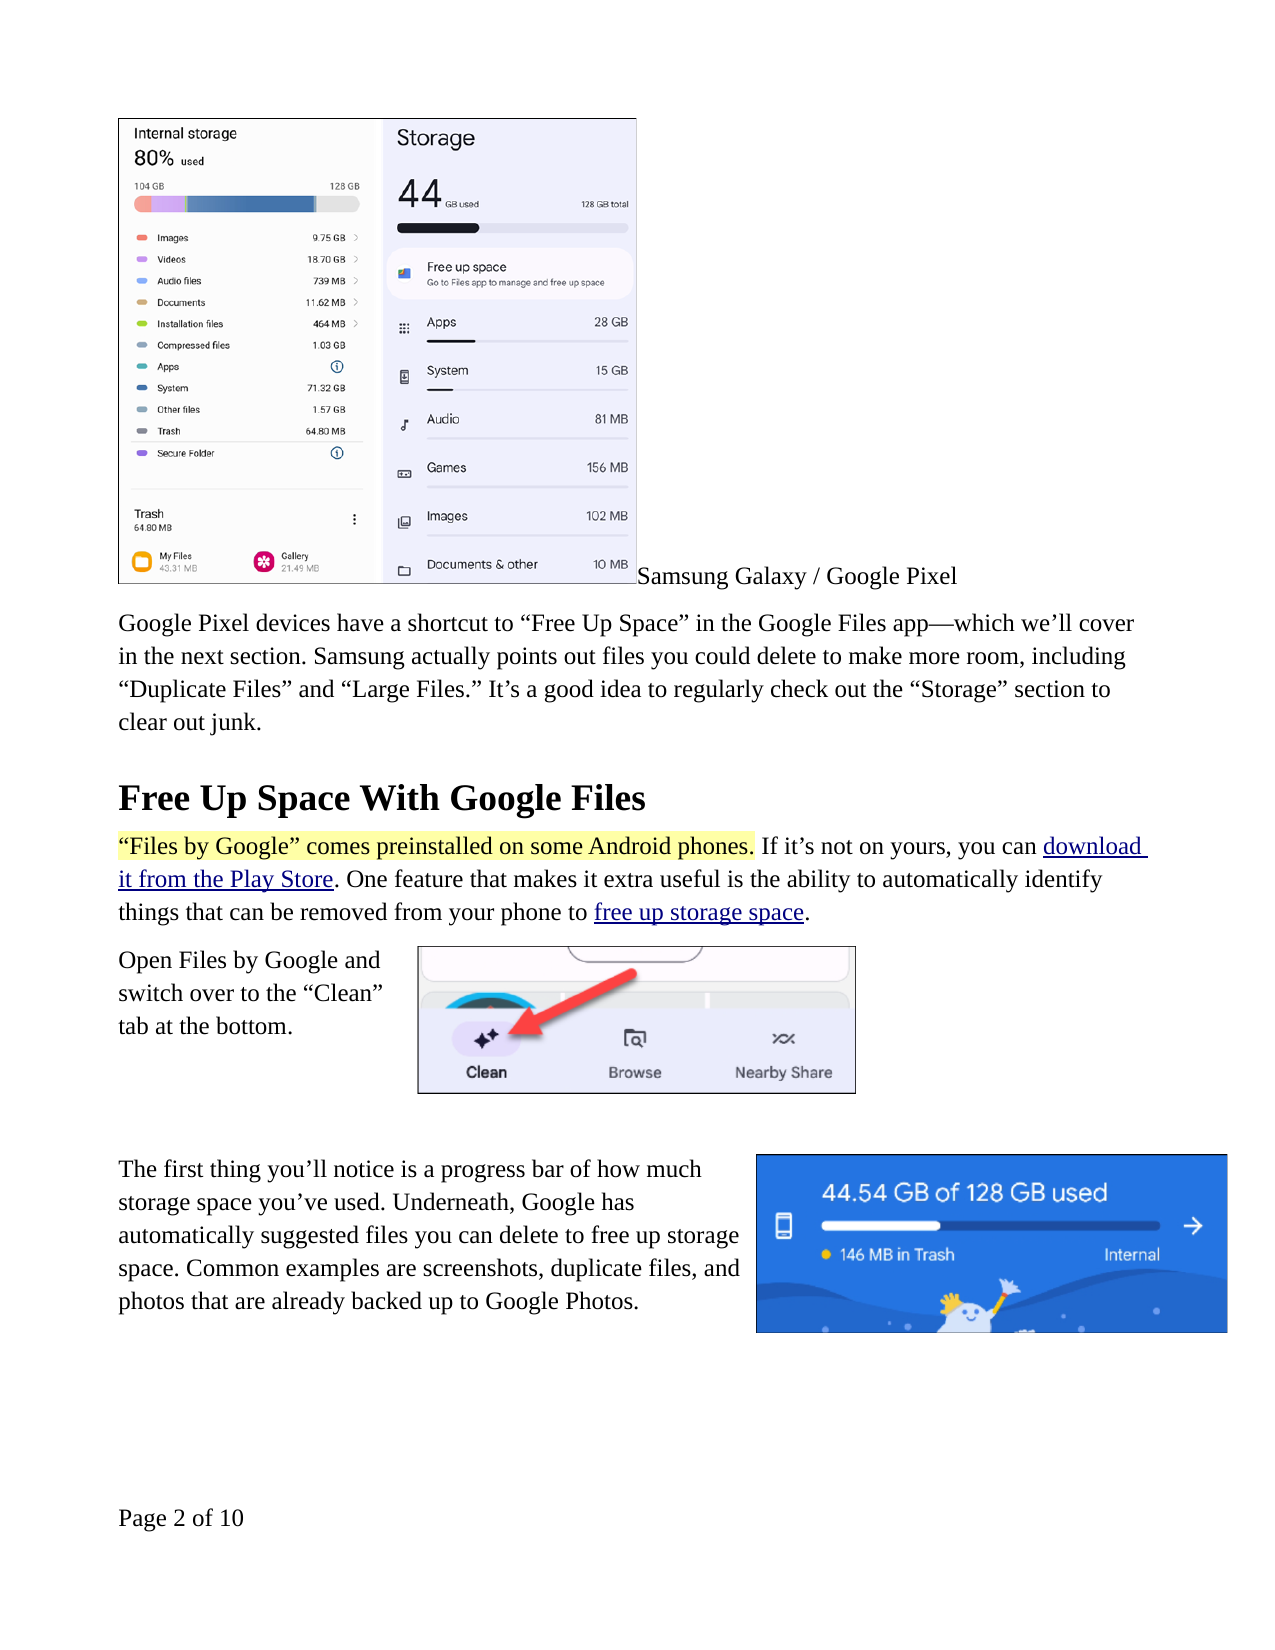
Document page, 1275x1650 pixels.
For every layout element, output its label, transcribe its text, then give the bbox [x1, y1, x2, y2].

text Google Pixel devices have a shortcut to “Free Up Space” in the Google Files app—which we’ll cover in the next section. Samsung actually points out files you could delete to make more room, including “Duplicate Files” and “Large Files.” It’s a good idea to regularly check out the “Storage” section to clear out junk. [118, 608, 1157, 736]
subtitle Free Up Space With Google Files [118, 776, 1157, 819]
text “Files by Google” comes preinstalled on some Android phones. If it’s not on yours, you can download it from the Play Store. One feature that makes it extra useful is the ability to automatically identify things that can be removed from your phone to free up storage space. [118, 831, 1157, 926]
text Open Files by Google and switch over to the “Clean” tab at the bottom. [118, 945, 412, 1040]
text The first thing you’ll notice is a progress bar of how much storage space you’ve used. Underneath, Google has automatically suggested files you can delete to free up storage space. Common examples are screenshots, duplicate files, and photos that are already backed up to Google Photos. [118, 1154, 754, 1315]
text [863, 945, 1157, 1040]
text Samsung Galaxy / Google Pixel [118, 118, 1157, 589]
picture [412, 945, 863, 1098]
picture [118, 118, 637, 584]
picture [754, 1153, 1228, 1333]
